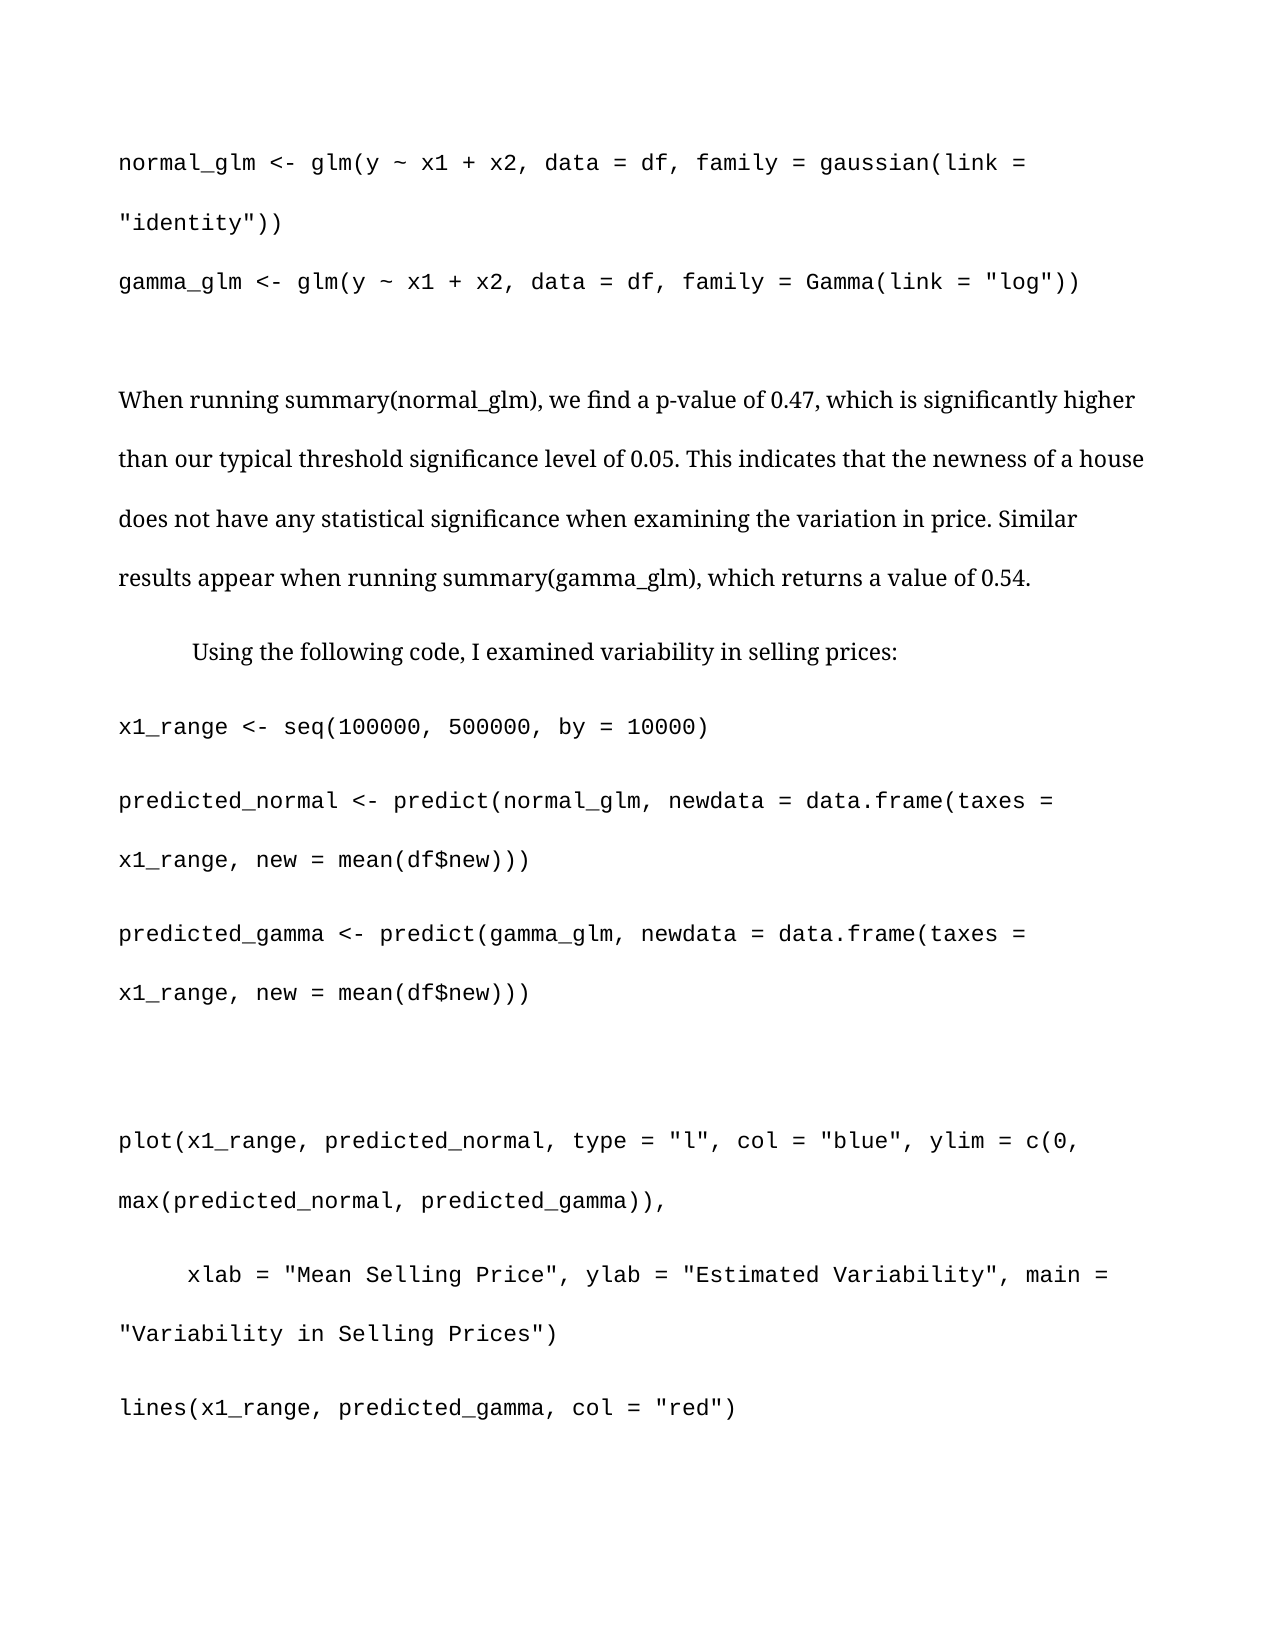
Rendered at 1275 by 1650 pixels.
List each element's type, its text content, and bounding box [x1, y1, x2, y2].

text gamma_glm <- glm(y ~ x1 + x2, data = df, family = Gamma(link = "log")) [118, 237, 1157, 296]
text predicted_normal <- predict(normal_glm, newdata = data.frame(taxes = x1_range, new = mean(df$new))) [118, 756, 1157, 874]
text lines(x1_range, predicted_gamma, col = "red") [118, 1363, 1157, 1422]
text x1_range <- seq(100000, 500000, by = 10000) [118, 682, 1157, 741]
text plot(x1_range, predicted_normal, type = "l", col = "blue", ylim = c(0, max(predicted_normal, predicted_gamma)), [118, 1096, 1157, 1215]
text normal_glm <- glm(y ~ x1 + x2, data = df, family = gaussian(link = "identity")) [118, 118, 1157, 237]
text xlab = "Mean Selling Price", ylab = "Estimated Variability", main = "Variability in Selling Prices") [118, 1229, 1157, 1348]
text When running summary(normal_glm), we find a p-value of 0.47, which is significantly higher than our typical threshold significance level of 0.05. This indicates that the newness of a house does not have any statistical significance when examining the variation in price. Similar results appear when running summary(gamma_glm), which returns a value of 0.54. [118, 356, 1157, 593]
text predicted_gamma <- predict(gamma_glm, newdata = data.frame(taxes = x1_range, new = mean(df$new))) [118, 889, 1157, 1008]
text Using the following code, I examined variability in selling prices: [118, 608, 1157, 667]
